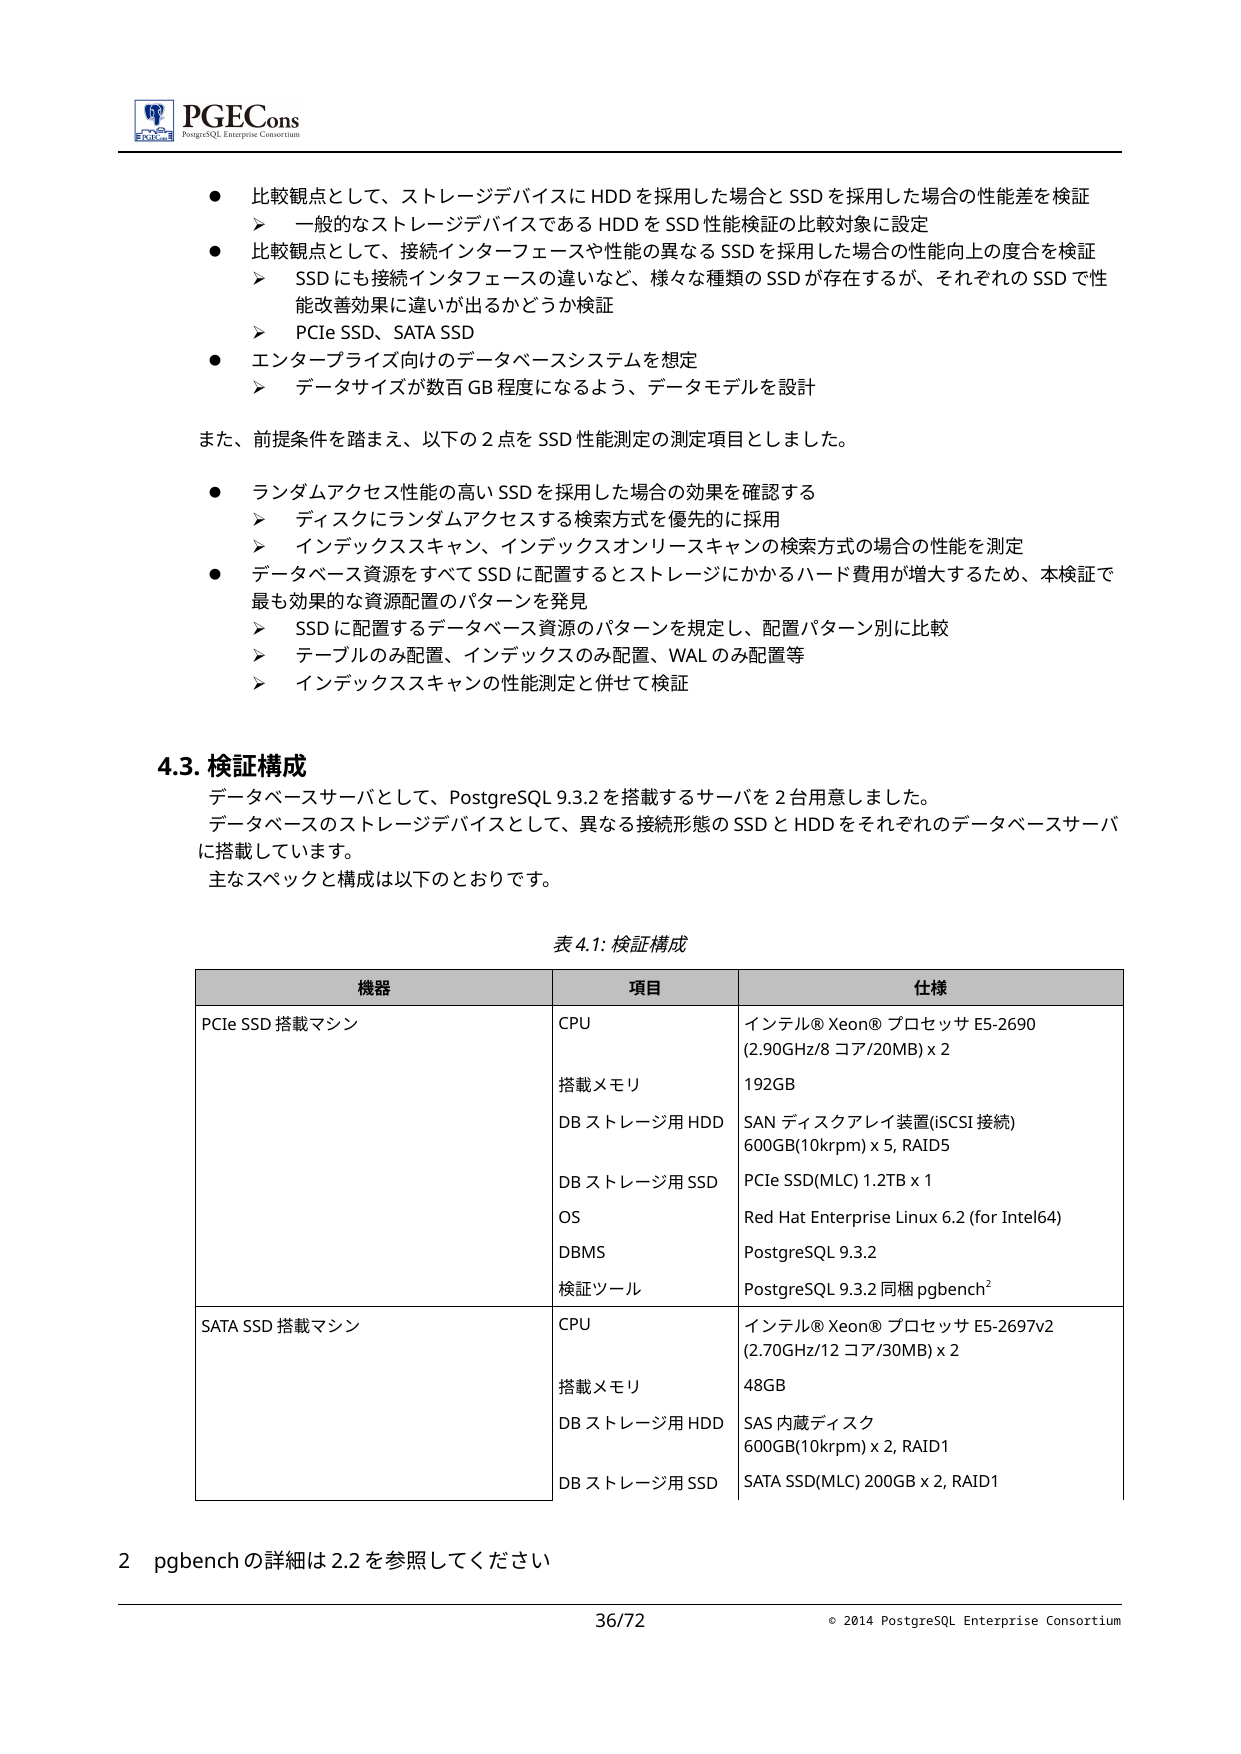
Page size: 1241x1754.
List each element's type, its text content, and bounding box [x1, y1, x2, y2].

list テーブルのみ配置、インデックスのみ配置、WALのみ配置等 [252, 641, 1122, 668]
list SSDにも接続インタフェースの違いなど、様々な種類のSSDが存在するが、それぞれのSSDで性能改善効果に違いが出るかどうか検証 [252, 264, 1122, 318]
table_cell CPU [553, 1006, 738, 1066]
table_header 機器 [196, 970, 552, 1005]
list 比較観点として、接続インターフェースや性能の異なるSSDを採用した場合の性能向上の度合を検証 [208, 236, 1122, 264]
table_cell SATA SSD搭載マシン [196, 1307, 552, 1500]
table_cell SATA SSD(MLC) 200GB x 2, RAID1 [739, 1463, 1123, 1500]
list インデックススキャン、インデックスオンリースキャンの検索方式の場合の性能を測定 [252, 532, 1122, 559]
table_cell 搭載メモリ [553, 1367, 738, 1403]
table_cell OS [553, 1199, 738, 1234]
list 比較観点として、ストレージデバイスにHDDを採用した場合とSSDを採用した場合の性能差を検証 [208, 182, 1122, 209]
table_cell 搭載メモリ [553, 1066, 738, 1102]
table_cell PostgreSQL 9.3.2 [739, 1234, 1123, 1269]
table_header 仕様 [739, 970, 1123, 1005]
table_cell 192GB [739, 1066, 1123, 1102]
list データベース資源をすべてSSDに配置するとストレージにかかるハード費用が増大するため、本検証で最も効果的な資源配置のパターンを発見 [208, 559, 1122, 614]
list データサイズが数百GB程度になるよう、データモデルを設計 [252, 372, 1122, 399]
table_cell 検証ツール [553, 1269, 738, 1306]
list エンタープライズ向けのデータベースシステムを想定 [208, 345, 1122, 372]
text データベースサーバとして、PostgreSQL 9.3.2を搭載するサーバを2台用意しました。 [197, 783, 1122, 810]
subtitle 検証構成 [157, 746, 1122, 783]
table_header 項目 [553, 970, 738, 1005]
list SSDに配置するデータベース資源のパターンを規定し、配置パターン別に比較 [252, 614, 1122, 641]
table_cell PCIe SSD搭載マシン [196, 1006, 552, 1306]
table_cell Red Hat Enterprise Linux 6.2 (for Intel64) [739, 1199, 1123, 1234]
table_cell DBストレージ用SSD [553, 1162, 738, 1199]
table_cell SAN ディスクアレイ装置(iSCSI接続) 600GB(10krpm) x 5, RAID5 [739, 1103, 1123, 1162]
table_cell DBストレージ用HDD [553, 1103, 738, 1162]
table_cell SAS内蔵ディスク 600GB(10krpm) x 2, RAID1 [739, 1404, 1123, 1463]
list ランダムアクセス性能の高いSSDを採用した場合の効果を確認する [208, 478, 1122, 505]
table_cell CPU [553, 1307, 738, 1367]
table_cell インテル® Xeon® プロセッサ E5-2690 (2.90GHz/8コア/20MB) x 2 [739, 1006, 1123, 1066]
table_cell PCIe SSD(MLC) 1.2TB x 1 [739, 1162, 1123, 1199]
table_cell DBストレージ用SSD [553, 1463, 738, 1500]
list 一般的なストレージデバイスであるHDDをSSD性能検証の比較対象に設定 [252, 209, 1122, 236]
table_cell インテル® Xeon® プロセッサ E5-2697v2 (2.70GHz/12コア/30MB) x 2 [739, 1307, 1123, 1367]
picture [128, 94, 306, 147]
text 主なスペックと構成は以下のとおりです。 [197, 864, 1122, 891]
table_cell 48GB [739, 1367, 1123, 1403]
table_cell DBストレージ用HDD [553, 1404, 738, 1463]
list ディスクにランダムアクセスする検索方式を優先的に採用 [252, 505, 1122, 532]
table_cell PostgreSQL 9.3.2同梱pgbench [739, 1269, 1123, 1306]
list インデックススキャンの性能測定と併せて検証 [252, 668, 1122, 695]
text データベースのストレージデバイスとして、異なる接続形態のSSDとHDDをそれぞれのデータベースサーバに搭載しています。 [197, 810, 1122, 864]
list PCIe SSD、SATA SSD [252, 318, 1122, 345]
table_cell DBMS [553, 1234, 738, 1269]
list また、前提条件を踏まえ、以下の２点をSSD性能測定の測定項目としました。 [197, 425, 1122, 452]
text 表 4.1: 検証構成 [118, 929, 1122, 957]
